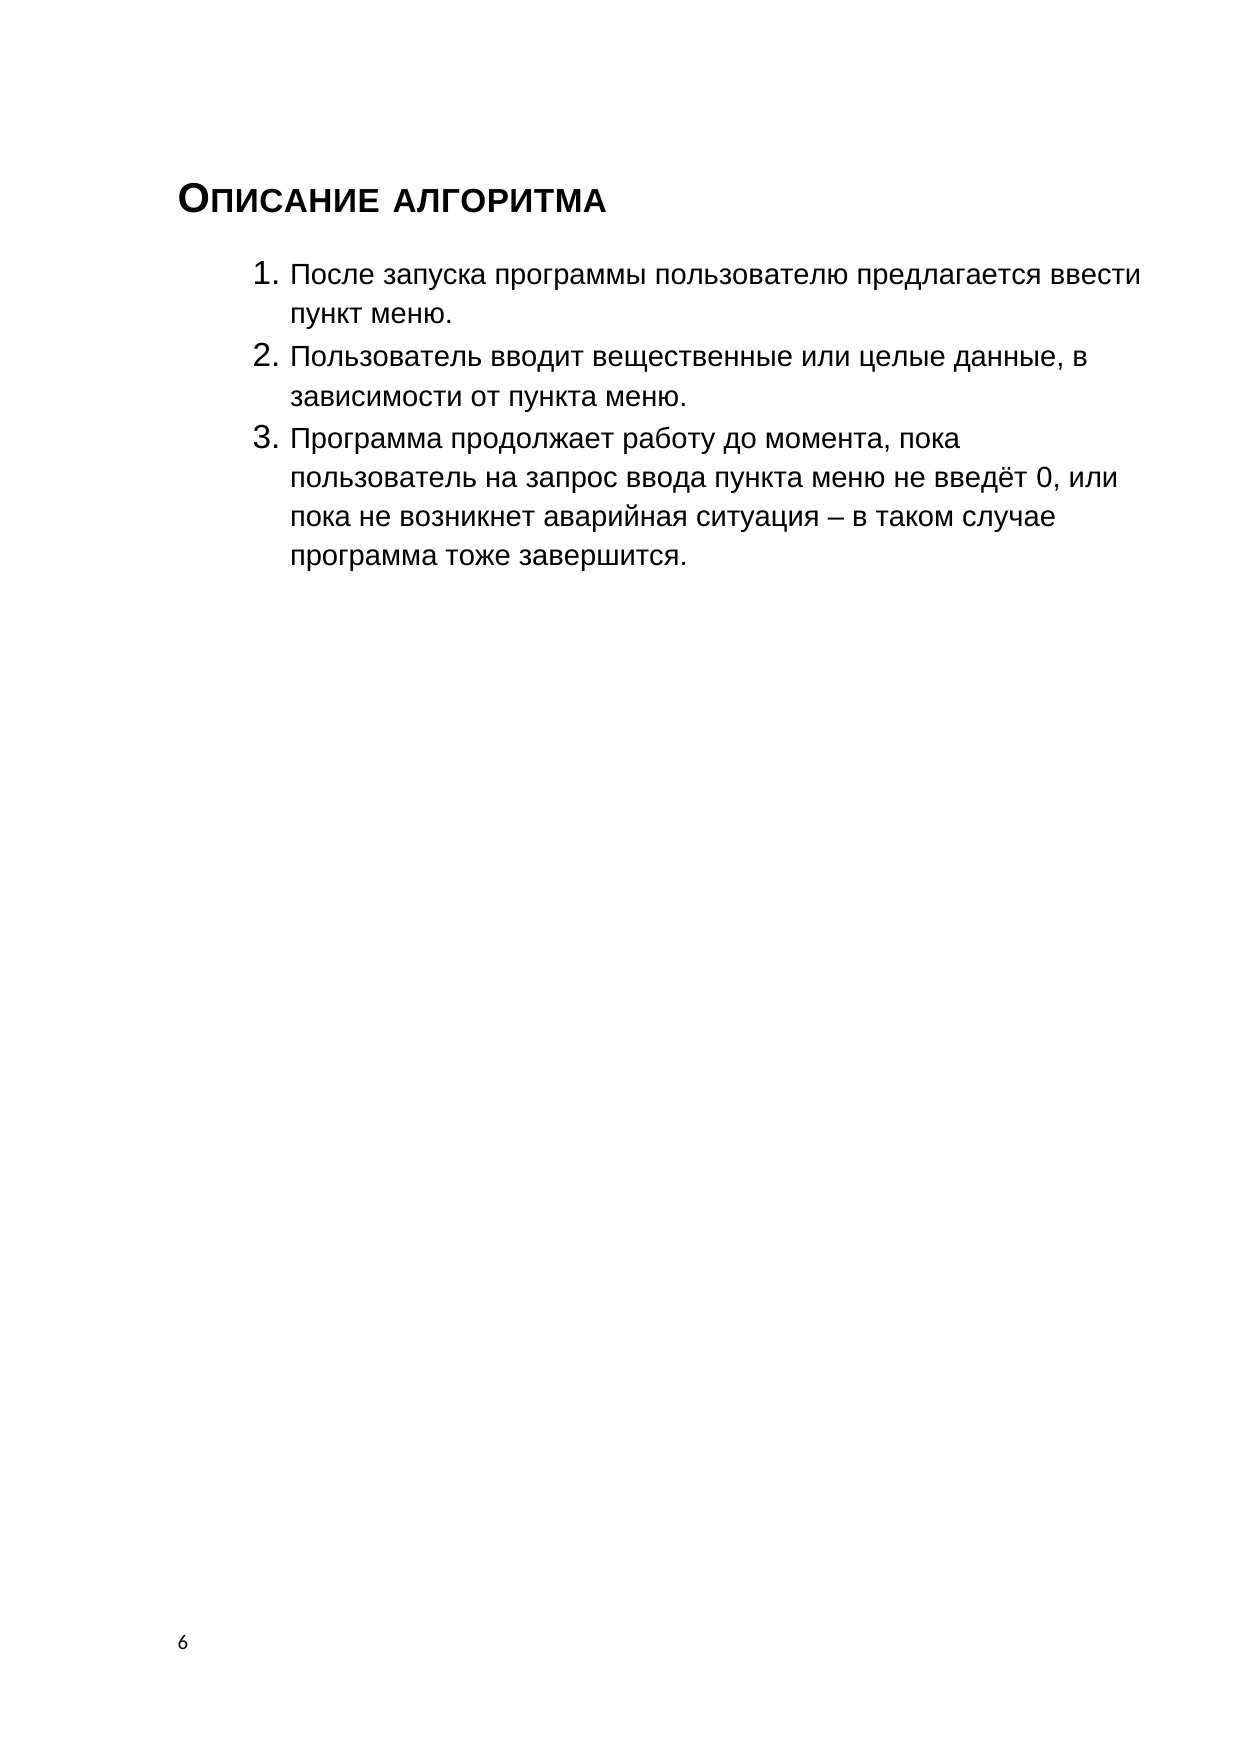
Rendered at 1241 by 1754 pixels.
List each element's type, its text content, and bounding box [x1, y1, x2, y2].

list Пользователь вводит вещественные или целые данные, в зависимости от пункта меню. [252, 335, 1152, 412]
list Программа продолжает работу до момента, пока пользователь на запрос ввода пункта меню не введёт 0, или пока не возникнет аварийная ситуация – в таком случае программа тоже завершится. [252, 417, 1152, 571]
subtitle Описание алгоритма [177, 173, 1152, 221]
list После запуска программы пользователю предлагается ввести пункт меню. [252, 253, 1152, 330]
